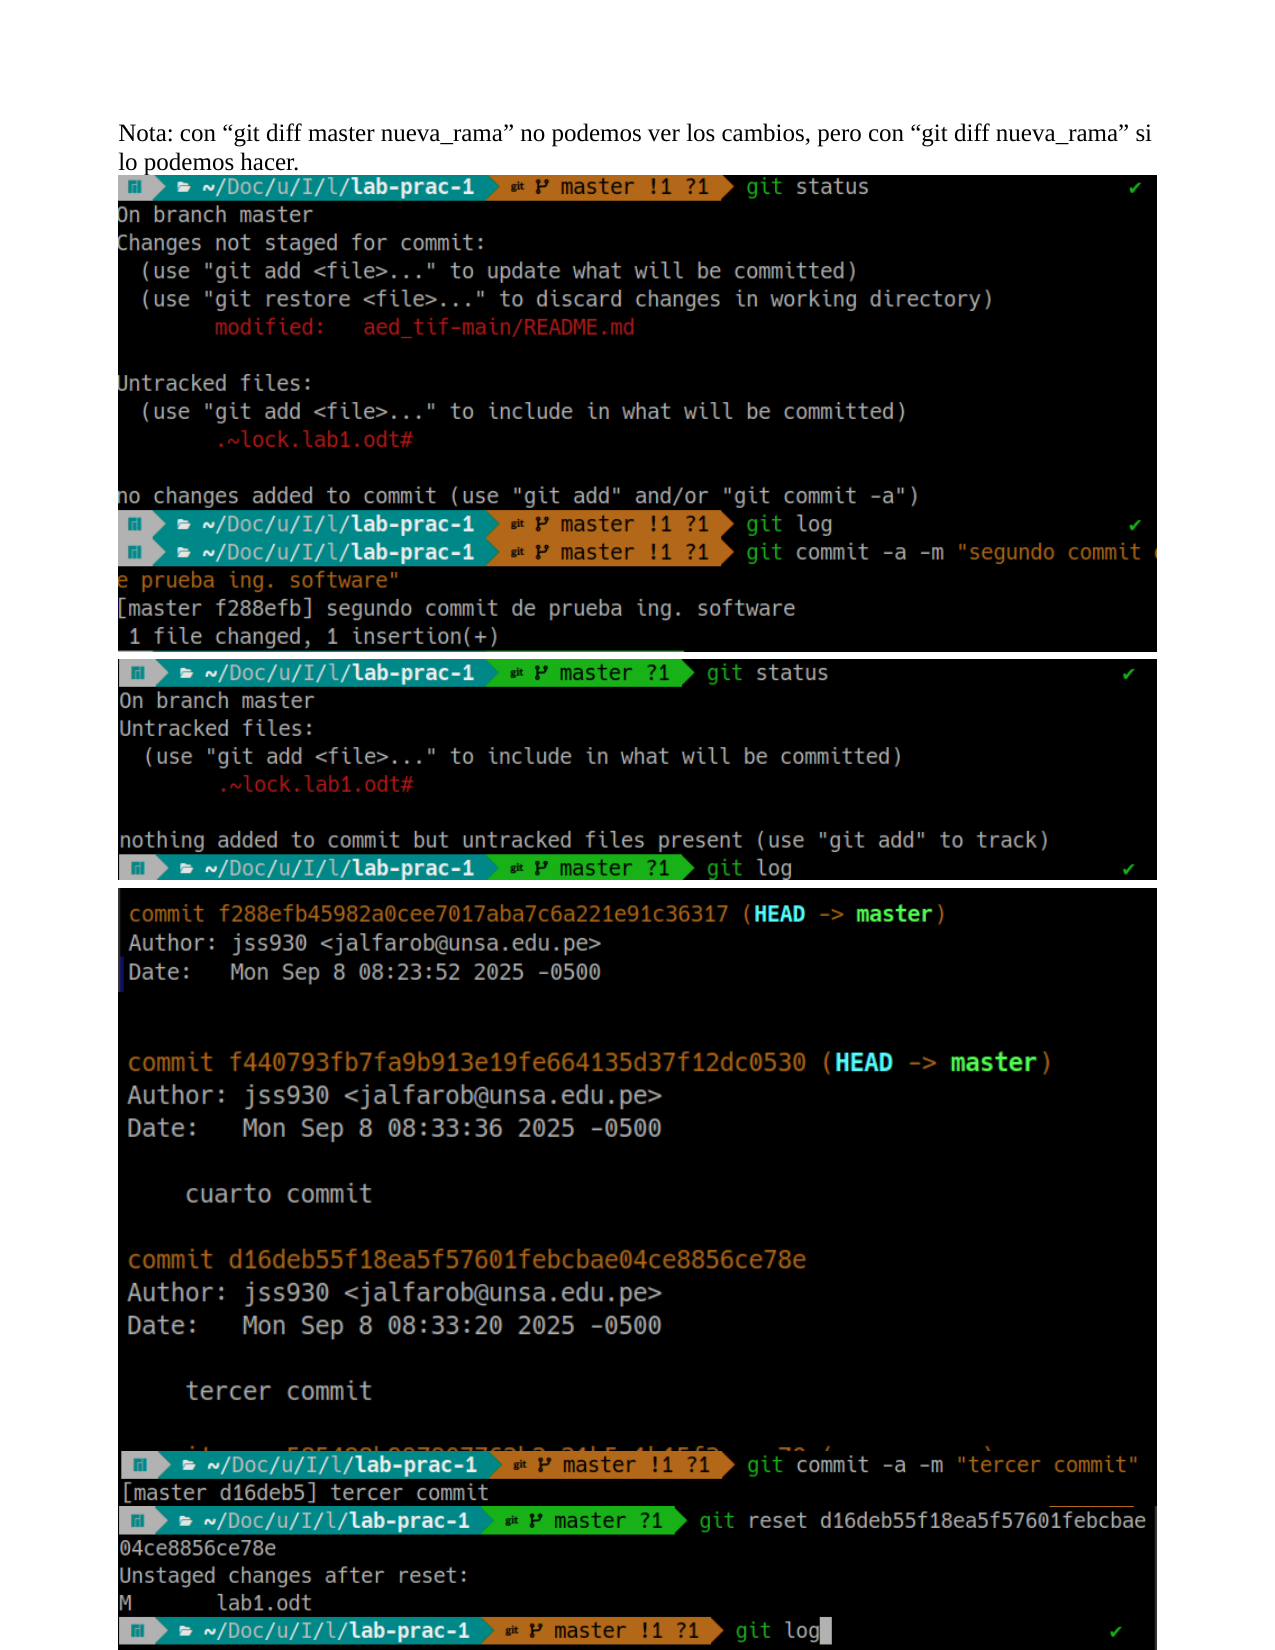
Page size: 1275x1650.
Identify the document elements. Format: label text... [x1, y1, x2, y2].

picture [118, 888, 1157, 1650]
picture [118, 659, 1157, 880]
text Nota: con “git diff master nueva_rama” no podemos ver los cambios, pero con “git diff nueva_rama” si lo podemos hacer. [118, 118, 1157, 175]
picture [118, 175, 1157, 652]
